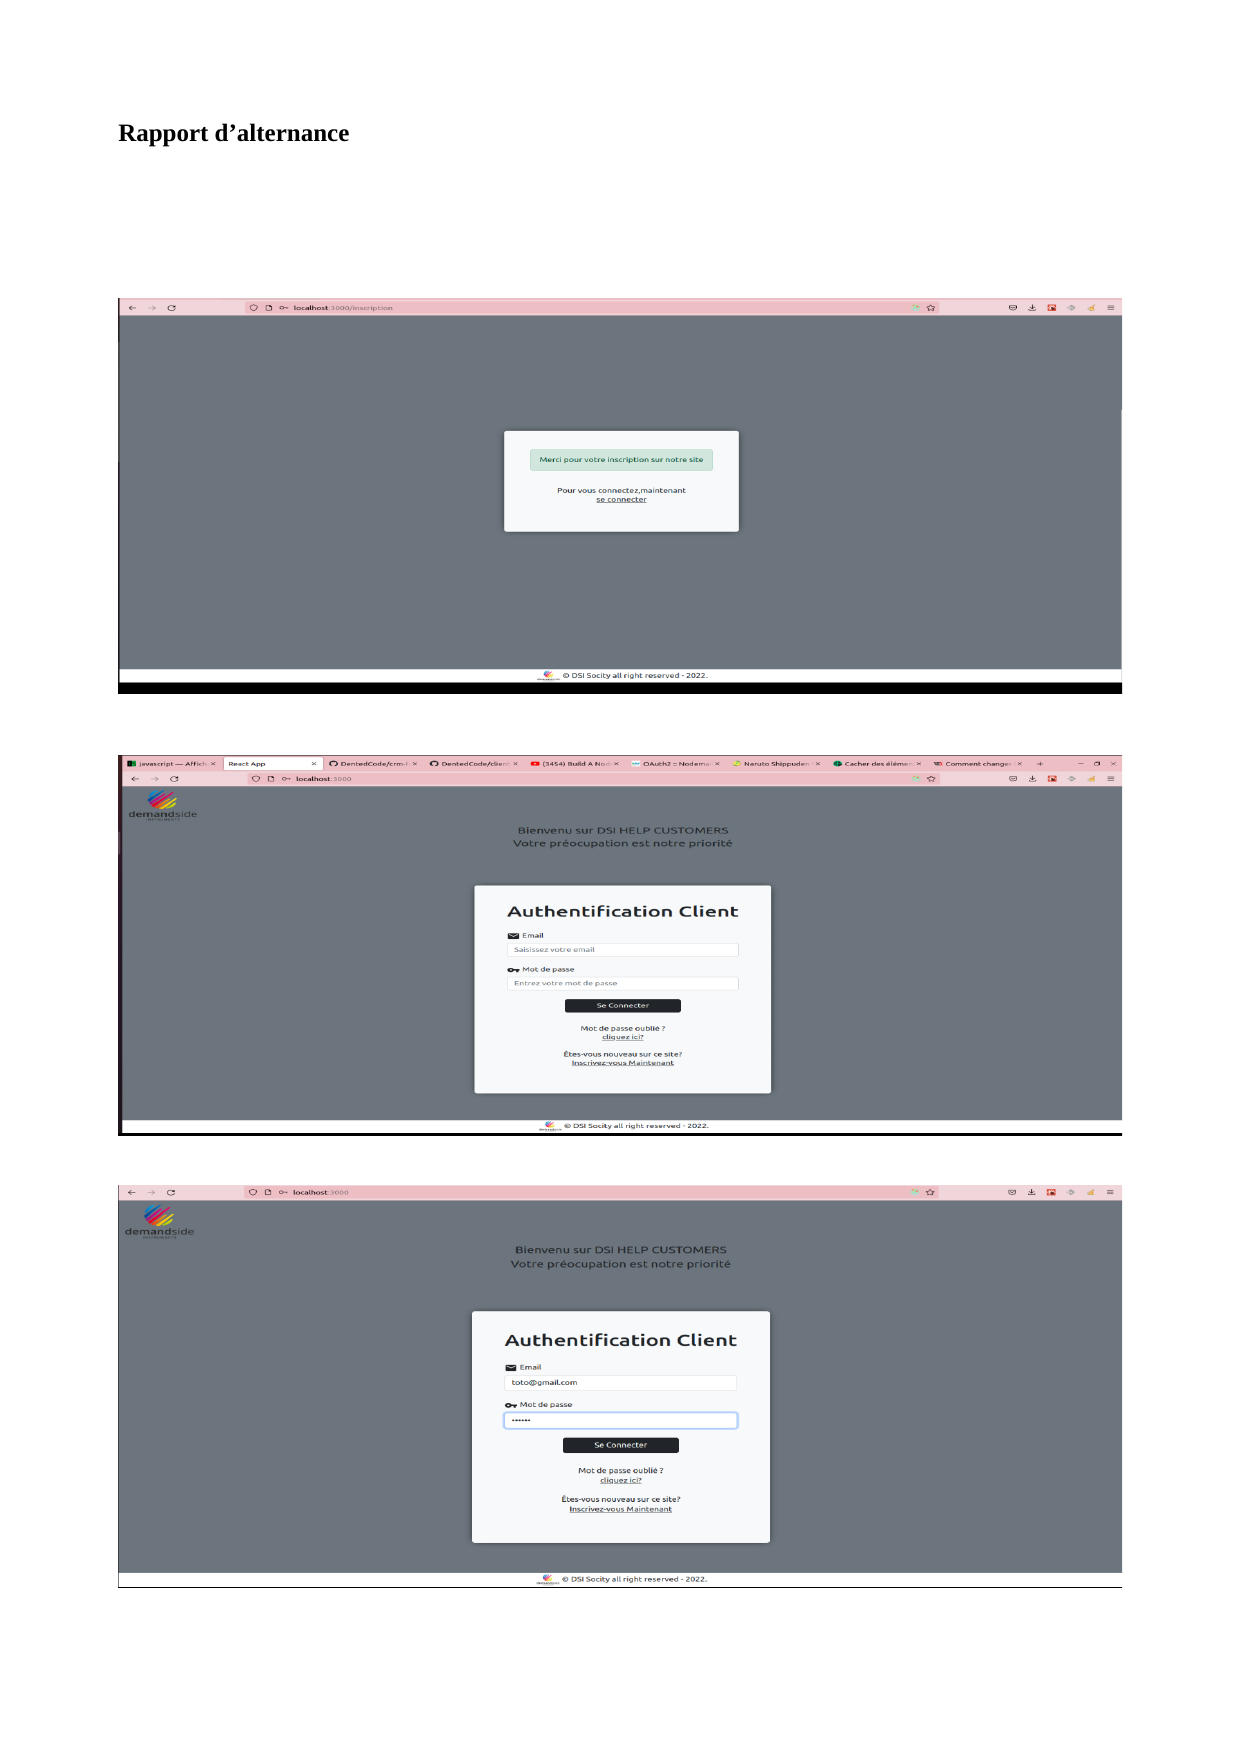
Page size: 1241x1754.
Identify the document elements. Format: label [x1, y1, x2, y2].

picture [118, 1185, 1123, 1588]
picture [118, 755, 1123, 1136]
picture [118, 298, 1123, 694]
